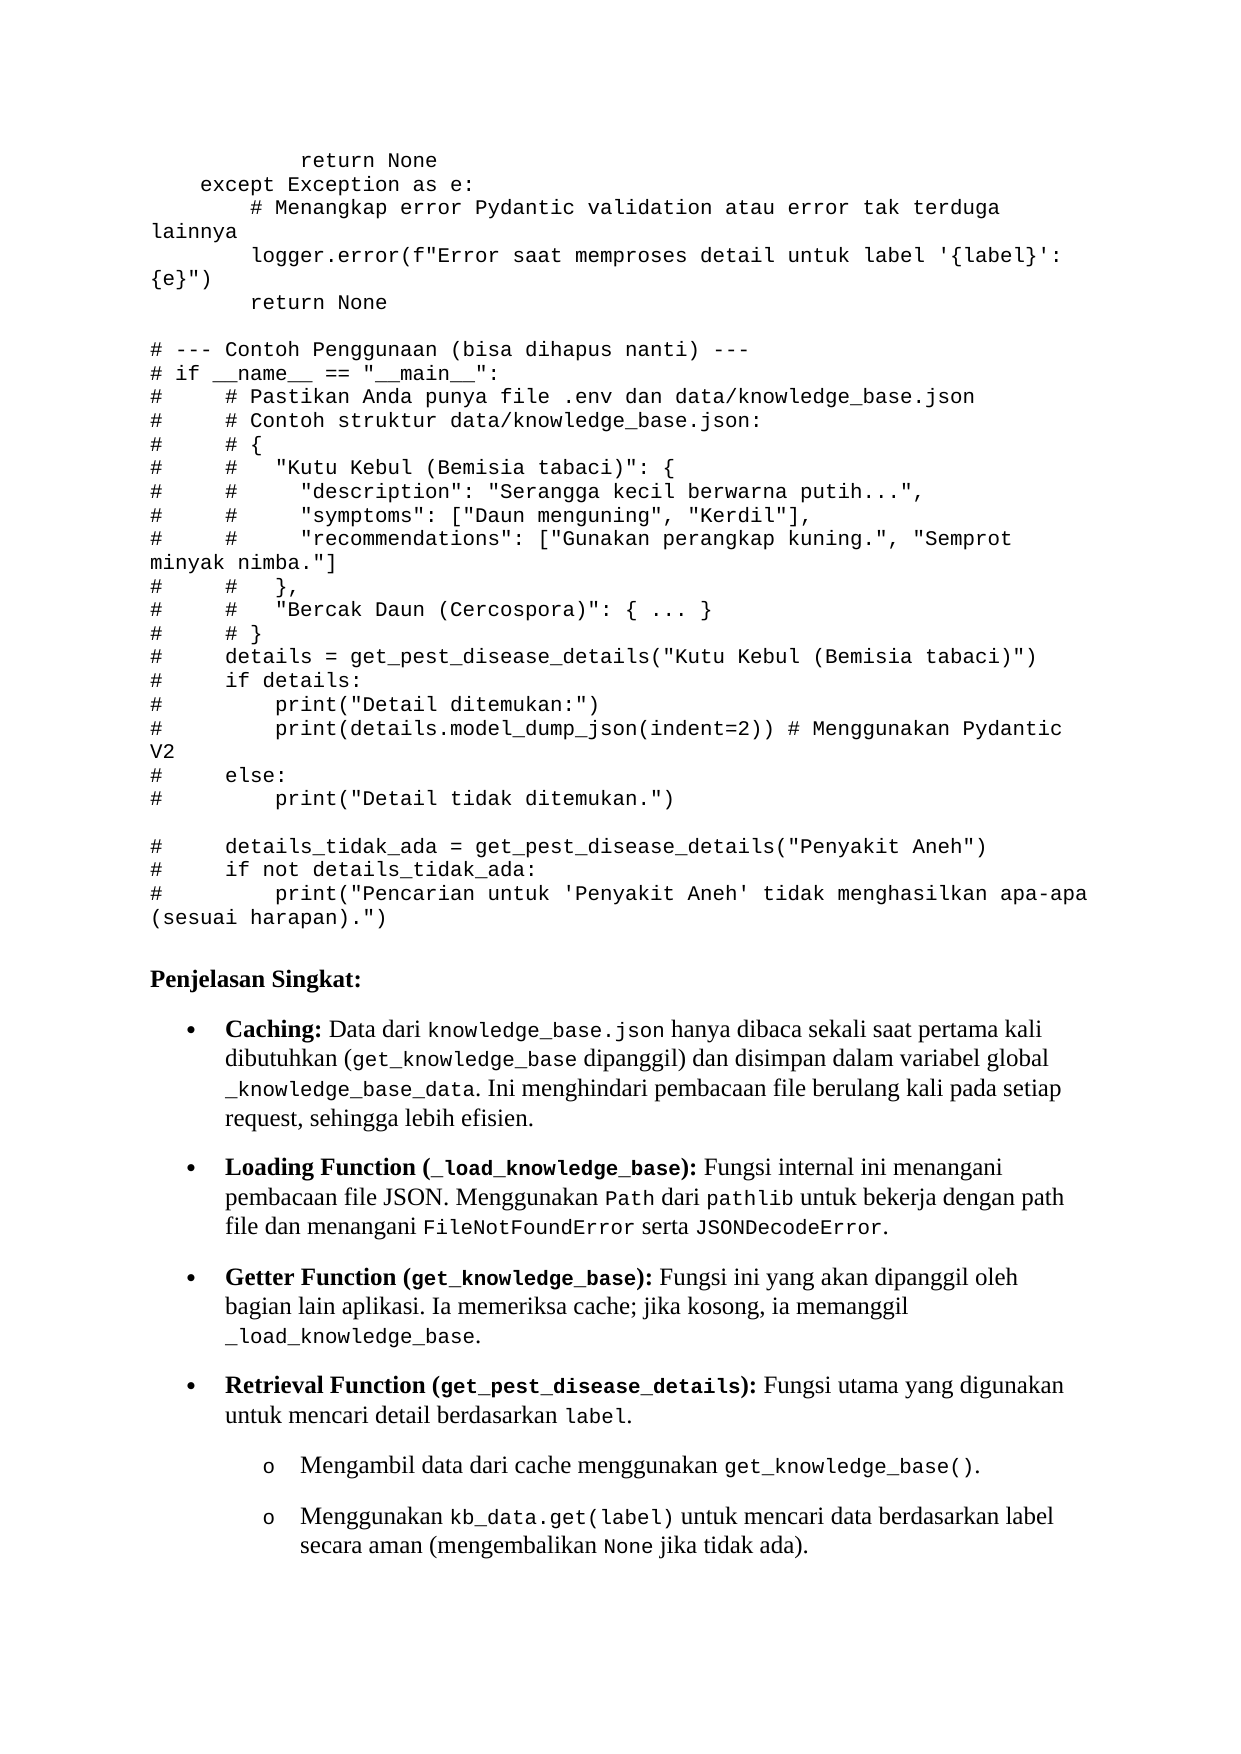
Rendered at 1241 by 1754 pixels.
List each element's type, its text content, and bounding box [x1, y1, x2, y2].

text # if __name__ == "__main__": [150, 363, 1090, 386]
text # details = get_pest_disease_details("Kutu Kebul (Bemisia tabaci)") [150, 647, 1090, 670]
text # # Pastikan Anda punya file .env dan data/knowledge_base.json [150, 386, 1090, 410]
text # # "Kutu Kebul (Bemisia tabaci)": { [150, 457, 1090, 481]
list Mengambil data dari cache menggunakan get_knowledge_base(). [262, 1451, 1090, 1480]
text # # { [150, 434, 1090, 457]
text # else: [150, 765, 1090, 788]
text # if details: [150, 670, 1090, 694]
text # if not details_tidak_ada: [150, 859, 1090, 883]
text # # }, [150, 576, 1090, 599]
list Retrieval Function (get_pest_disease_details): Fungsi utama yang digunakan untuk mencari detail berdasarkan label. [187, 1371, 1090, 1430]
text # print(details.model_dump_json(indent=2)) # Menggunakan Pydantic V2 [150, 717, 1090, 765]
text return None [150, 150, 1090, 174]
text # print("Detail ditemukan:") [150, 694, 1090, 717]
list Caching: Data dari knowledge_base.json hanya dibaca sekali saat pertama kali dibutuhkan (get_knowledge_base dipanggil) dan disimpan dalam variabel global _knowledge_base_data. Ini menghindari pembacaan file berulang kali pada setiap request, sehingga lebih efisien. [187, 1014, 1090, 1131]
text # Menangkap error Pydantic validation atau error tak terduga lainnya [150, 197, 1090, 244]
text Penjelasan Singkat: [150, 964, 1090, 993]
text logger.error(f"Error saat memproses detail untuk label '{label}': {e}") [150, 244, 1090, 292]
text # # Contoh struktur data/knowledge_base.json: [150, 410, 1090, 434]
text # --- Contoh Penggunaan (bisa dihapus nanti) --- [150, 339, 1090, 363]
text # # "recommendations": ["Gunakan perangkap kuning.", "Semprot minyak nimba."] [150, 528, 1090, 576]
text # details_tidak_ada = get_pest_disease_details("Penyakit Aneh") [150, 836, 1090, 859]
text # # "description": "Serangga kecil berwarna putih...", [150, 481, 1090, 505]
text # # } [150, 623, 1090, 647]
text # # "Bercak Daun (Cercospora)": { ... } [150, 599, 1090, 623]
list Menggunakan kb_data.get(label) untuk mencari data berdasarkan label secara aman (mengembalikan None jika tidak ada). [262, 1501, 1090, 1560]
text # print("Pencarian untuk 'Penyakit Aneh' tidak menghasilkan apa-apa (sesuai harapan).") [150, 883, 1090, 930]
text return None [150, 292, 1090, 316]
text # # "symptoms": ["Daun menguning", "Kerdil"], [150, 505, 1090, 528]
list Loading Function (_load_knowledge_base): Fungsi internal ini menangani pembacaan file JSON. Menggunakan Path dari pathlib untuk bekerja dengan path file dan menangani FileNotFoundError serta JSONDecodeError. [187, 1152, 1090, 1241]
list Getter Function (get_knowledge_base): Fungsi ini yang akan dipanggil oleh bagian lain aplikasi. Ia memeriksa cache; jika kosong, ia memanggil _load_knowledge_base. [187, 1262, 1090, 1350]
text except Exception as e: [150, 174, 1090, 197]
text # print("Detail tidak ditemukan.") [150, 788, 1090, 812]
